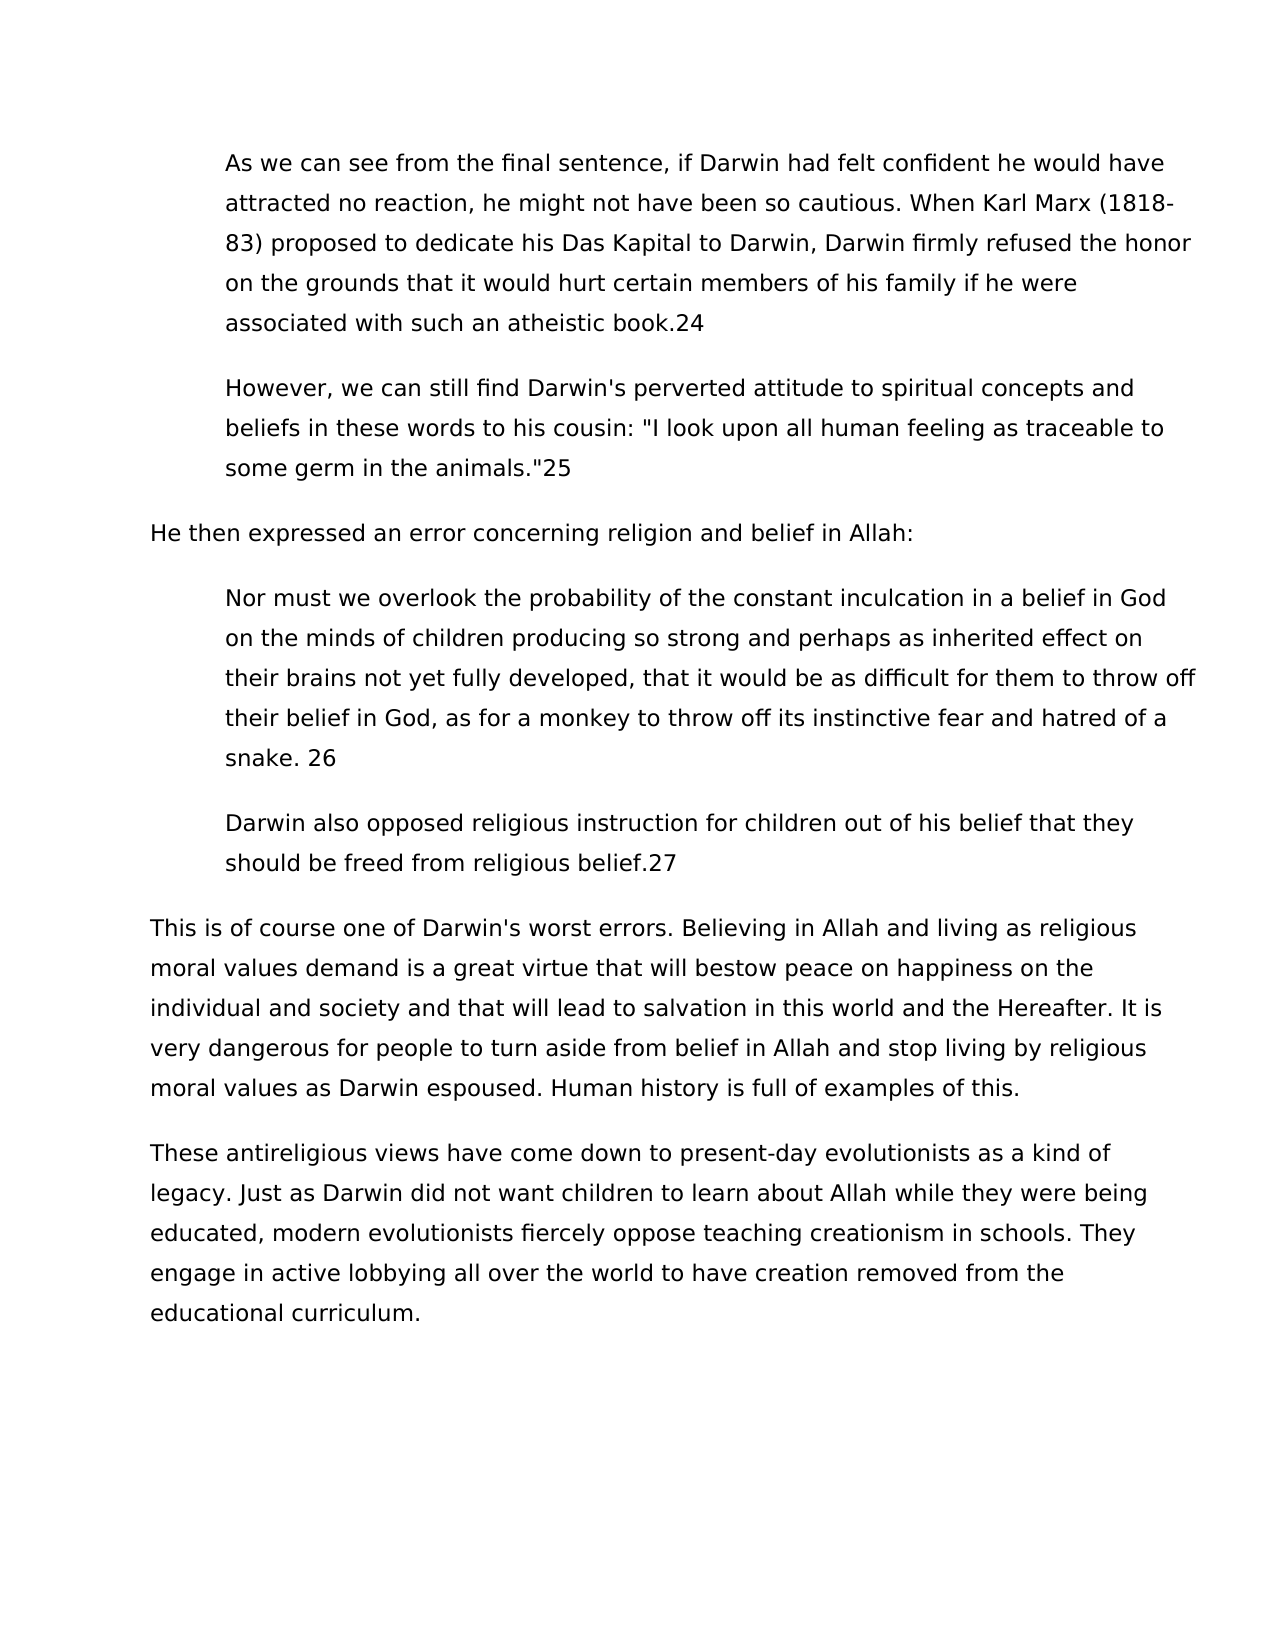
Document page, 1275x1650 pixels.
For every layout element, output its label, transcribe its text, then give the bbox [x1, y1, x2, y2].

text These antireligious views have come down to present-day evolutionists as a kind of legacy. Just as Darwin did not want children to learn about Allah while they were being educated, modern evolutionists fiercely oppose teaching creationism in schools. They engage in active lobbying all over the world to have creation removed from the educational curriculum. [150, 1140, 1200, 1327]
text Nor must we overlook the probability of the constant inculcation in a belief in God on the minds of children producing so strong and perhaps as inherited effect on their brains not yet fully developed, that it would be as difficult for them to throw off their belief in God, as for a monkey to throw off its instinctive fear and hatred of a snake. 26 [225, 585, 1200, 772]
text Darwin also opposed religious instruction for children out of his belief that they should be freed from religious belief.27 [225, 810, 1200, 877]
text However, we can still find Darwin's perverted attitude to spiritual concepts and beliefs in these words to his cousin: "I look upon all human feeling as traceable to some germ in the animals."25 [225, 375, 1200, 482]
text As we can see from the final sentence, if Darwin had felt confident he would have attracted no reaction, he might not have been so cautious. When Karl Marx (1818-83) proposed to dedicate his Das Kapital to Darwin, Darwin firmly refused the honor on the grounds that it would hurt certain members of his family if he were associated with such an atheistic book.24 [225, 150, 1200, 337]
text He then expressed an error concerning religion and belief in Allah: [150, 520, 1200, 547]
text This is of course one of Darwin's worst errors. Believing in Allah and living as religious moral values demand is a great virtue that will bestow peace on happiness on the individual and society and that will lead to salvation in this world and the Hereafter. It is very dangerous for people to turn aside from belief in Allah and stop living by religious moral values as Darwin espoused. Human history is full of examples of this. [150, 915, 1200, 1102]
